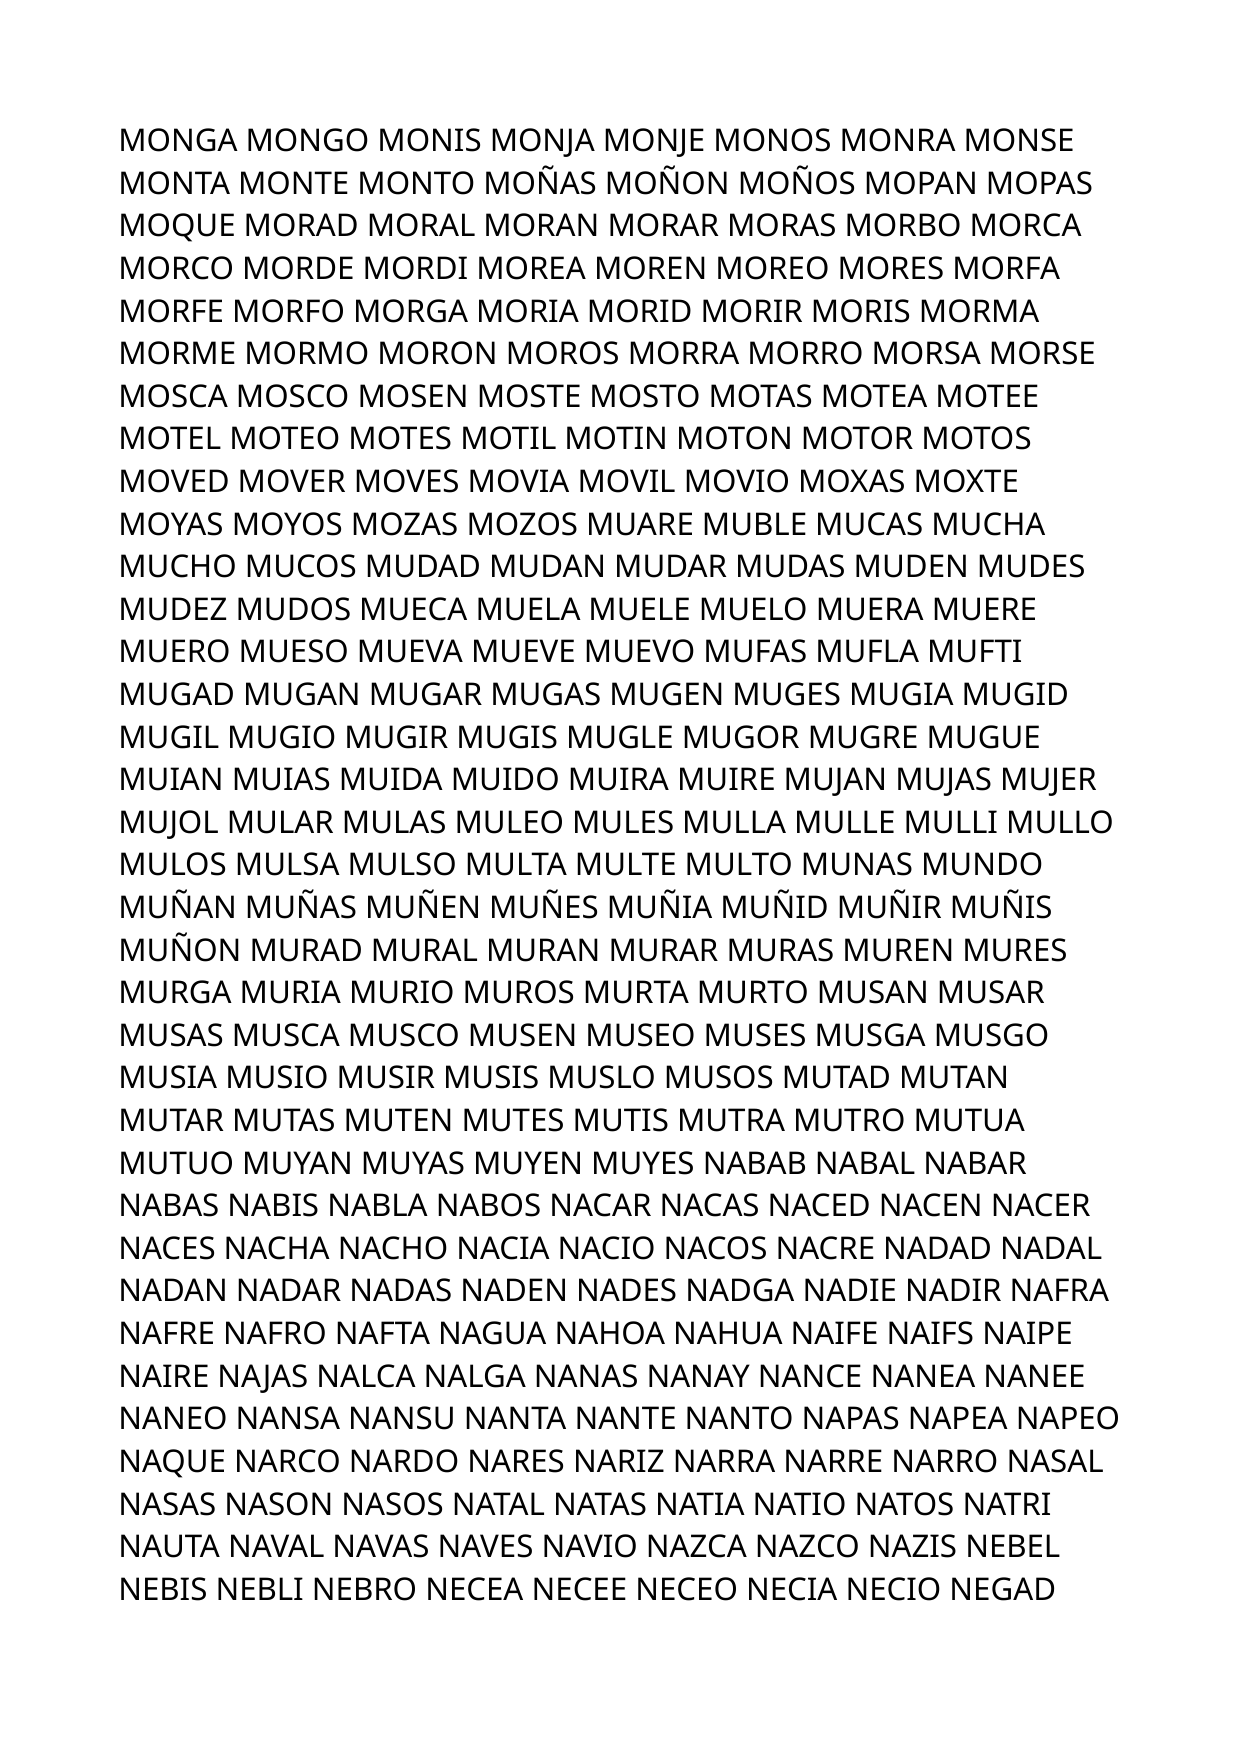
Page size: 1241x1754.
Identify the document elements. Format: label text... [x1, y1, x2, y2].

text MONGA MONGO MONIS MONJA MONJE MONOS MONRA MONSE MONTA MONTE MONTO MOÑAS MOÑON MOÑOS MOPAN MOPAS MOQUE MORAD MORAL MORAN MORAR MORAS MORBO MORCA MORCO MORDE MORDI MOREA MOREN MOREO MORES MORFA MORFE MORFO MORGA MORIA MORID MORIR MORIS MORMA MORME MORMO MORON MOROS MORRA MORRO MORSA MORSE MOSCA MOSCO MOSEN MOSTE MOSTO MOTAS MOTEA MOTEE MOTEL MOTEO MOTES MOTIL MOTIN MOTON MOTOR MOTOS MOVED MOVER MOVES MOVIA MOVIL MOVIO MOXAS MOXTE MOYAS MOYOS MOZAS MOZOS MUARE MUBLE MUCAS MUCHA MUCHO MUCOS MUDAD MUDAN MUDAR MUDAS MUDEN MUDES MUDEZ MUDOS MUECA MUELA MUELE MUELO MUERA MUERE MUERO MUESO MUEVA MUEVE MUEVO MUFAS MUFLA MUFTI MUGAD MUGAN MUGAR MUGAS MUGEN MUGES MUGIA MUGID MUGIL MUGIO MUGIR MUGIS MUGLE MUGOR MUGRE MUGUE MUIAN MUIAS MUIDA MUIDO MUIRA MUIRE MUJAN MUJAS MUJER MUJOL MULAR MULAS MULEO MULES MULLA MULLE MULLI MULLO MULOS MULSA MULSO MULTA MULTE MULTO MUNAS MUNDO MUÑAN MUÑAS MUÑEN MUÑES MUÑIA MUÑID MUÑIR MUÑIS MUÑON MURAD MURAL MURAN MURAR MURAS MUREN MURES MURGA MURIA MURIO MUROS MURTA MURTO MUSAN MUSAR MUSAS MUSCA MUSCO MUSEN MUSEO MUSES MUSGA MUSGO MUSIA MUSIO MUSIR MUSIS MUSLO MUSOS MUTAD MUTAN MUTAR MUTAS MUTEN MUTES MUTIS MUTRA MUTRO MUTUA MUTUO MUYAN MUYAS MUYEN MUYES NABAB NABAL NABAR NABAS NABIS NABLA NABOS NACAR NACAS NACED NACEN NACER NACES NACHA NACHO NACIA NACIO NACOS NACRE NADAD NADAL NADAN NADAR NADAS NADEN NADES NADGA NADIE NADIR NAFRA NAFRE NAFRO NAFTA NAGUA NAHOA NAHUA NAIFE NAIFS NAIPE NAIRE NAJAS NALCA NALGA NANAS NANAY NANCE NANEA NANEE NANEO NANSA NANSU NANTA NANTE NANTO NAPAS NAPEA NAPEO NAQUE NARCO NARDO NARES NARIZ NARRA NARRE NARRO NASAL NASAS NASON NASOS NATAL NATAS NATIA NATIO NATOS NATRI NAUTA NAVAL NAVAS NAVES NAVIO NAZCA NAZCO NAZIS NEBEL NEBIS NEBLI NEBRO NECEA NECEE NECEO NECIA NECIO NEGAD [118, 118, 1122, 1609]
